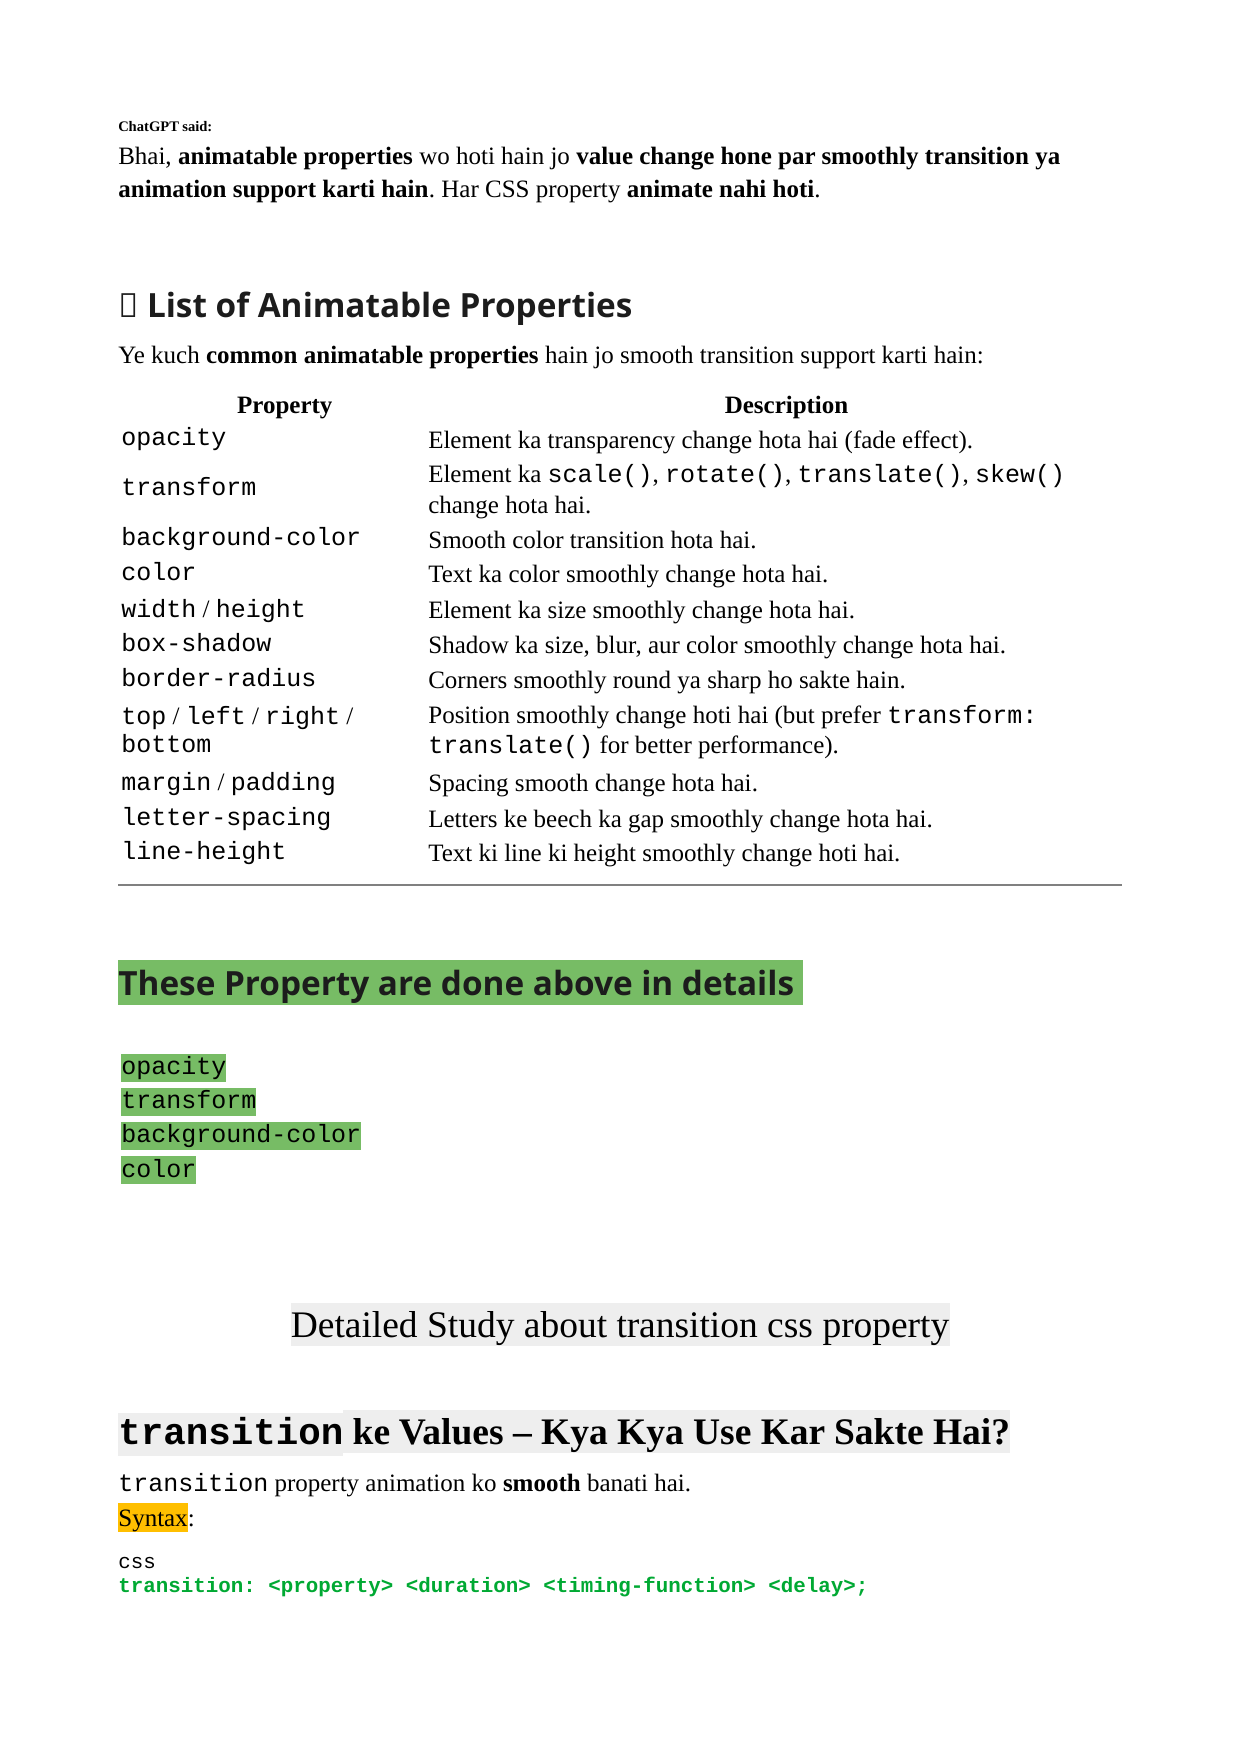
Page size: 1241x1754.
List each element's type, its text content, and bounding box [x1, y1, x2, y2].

text These Property are done above in details [118, 960, 1122, 1005]
table_cell box-shadow [118, 628, 425, 662]
table_cell Element ka size smoothly change hota hai. [425, 591, 1122, 628]
text Detailed Study about transition css property [118, 1302, 1122, 1346]
table_header 🔹 Property [118, 387, 425, 422]
text transition: <property> <duration> <timing-function> <delay>; [118, 1574, 1122, 1598]
table_cell Position smoothly change hoti hai (but prefer transform: translate() for better performance). [425, 697, 1122, 764]
table_cell Smooth color transition hota hai. [425, 522, 1122, 556]
table_cell background-color [118, 522, 425, 556]
table_cell border-radius [118, 662, 425, 697]
table_cell margin / padding [118, 764, 425, 801]
table_cell Element ka scale(), rotate(), translate(), skew() change hota hai. [425, 456, 1122, 522]
table_cell transform [118, 456, 425, 522]
text transition property animation ko smooth banati hai. Syntax: [118, 1468, 1122, 1532]
table_cell color [118, 1153, 1122, 1187]
table_cell Spacing smooth change hota hai. [425, 764, 1122, 801]
table_cell width / height [118, 591, 425, 628]
subtitle 📌 List of Animatable Properties [118, 282, 1122, 327]
table_cell line-height [118, 836, 425, 870]
table_cell transform [118, 1085, 1122, 1119]
table_cell Text ki line ki height smoothly change hoti hai. [425, 836, 1122, 870]
table_cell Letters ke beech ka gap smoothly change hota hai. [425, 801, 1122, 836]
table_cell Text ka color smoothly change hota hai. [425, 556, 1122, 591]
table_cell Corners smoothly round ya sharp ho sakte hain. [425, 662, 1122, 697]
text css [118, 1551, 1122, 1574]
text Bhai, animatable properties wo hoti hain jo value change hone par smoothly transition ya animation support karti hain. Har CSS property animate nahi hoti. [118, 141, 1122, 203]
table_cell Shadow ka size, blur, aur color smoothly change hota hai. [425, 628, 1122, 662]
table_cell letter-spacing [118, 801, 425, 836]
table_header opacity [118, 1051, 1122, 1085]
table_cell background-color [118, 1119, 1122, 1153]
table_cell opacity [118, 422, 425, 456]
subtitle ChatGPT said: [118, 118, 1122, 135]
text Ye kuch common animatable properties hain jo smooth transition support karti hain: [118, 340, 1122, 368]
table_cell top / left / right / bottom [118, 697, 425, 764]
table_cell Element ka transparency change hota hai (fade effect). [425, 422, 1122, 456]
table_cell color [118, 556, 425, 591]
subtitle transition ke Values – Kya Kya Use Kar Sakte Hai? [118, 1409, 1122, 1456]
table_header 🔥 Description [425, 387, 1122, 422]
